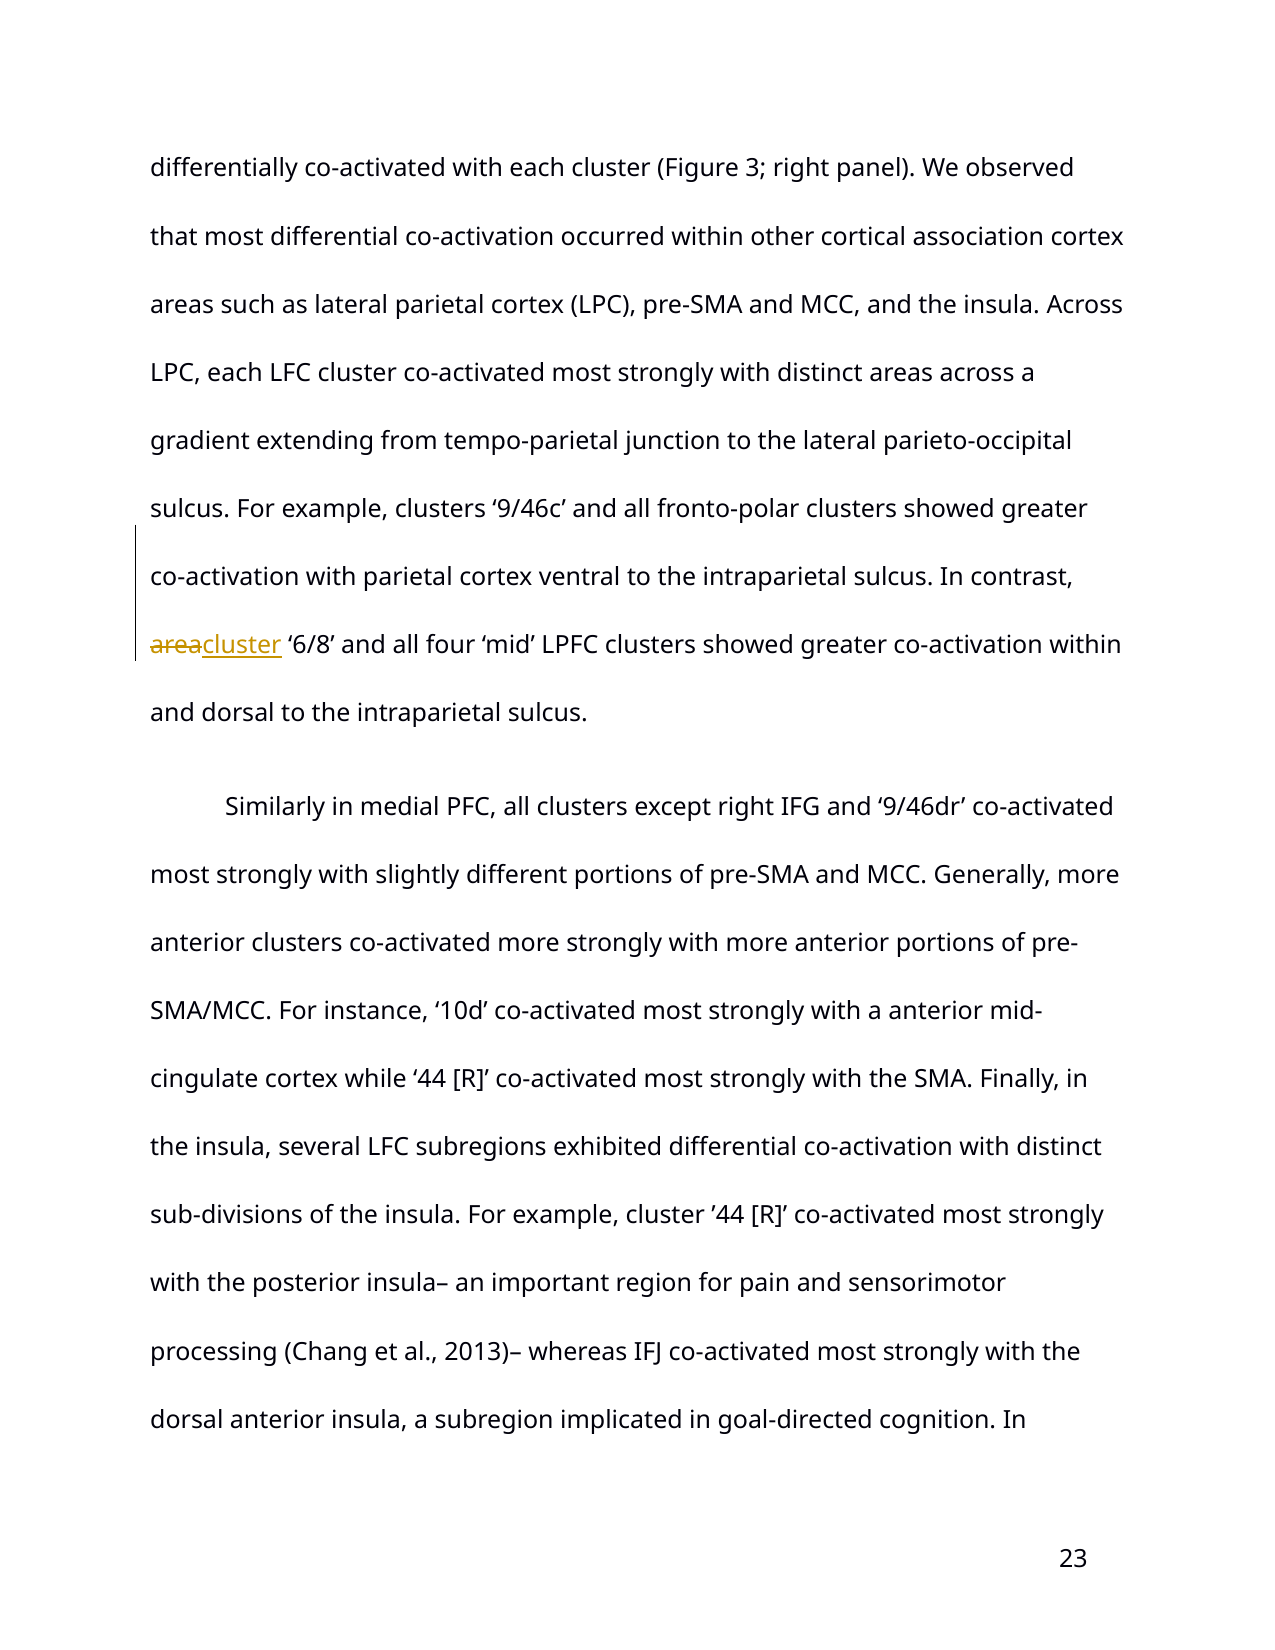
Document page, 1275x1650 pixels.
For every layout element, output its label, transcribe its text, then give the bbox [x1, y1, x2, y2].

text differentially co-activated with each cluster (Figure 3; right panel). We observed that most differential co-activation occurred within other cortical association cortex areas such as lateral parietal cortex (LPC), pre-SMA and MCC, and the insula. Across LPC, each LFC cluster co-activated most strongly with distinct areas across a gradient extending from tempo-parietal junction to the lateral parieto-occipital sulcus. For example, clusters ‘9/46c’ and all fronto-polar clusters showed greater co-activation with parietal cortex ventral to the intraparietal sulcus. In contrast, cluster ‘6/8’ and all four ‘mid’ LPFC clusters showed greater co-activation within and dorsal to the intraparietal sulcus. [150, 150, 1125, 729]
text Similarly in medial PFC, all clusters except right IFG and ‘9/46dr’ co-activated most strongly with slightly different portions of pre-SMA and MCC. Generally, more anterior clusters co-activated more strongly with more anterior portions of pre-SMA/MCC. For instance, ‘10d’ co-activated most strongly with a anterior mid-cingulate cortex while ‘44 [R]’ co-activated most strongly with the SMA. Finally, in the insula, several LFC subregions exhibited differential co-activation with distinct sub-divisions of the insula. For example, cluster ’44 [R]’ co-activated most strongly with the posterior insula– an important region for pain and sensorimotor processing (Chang et al., 2013)– whereas IFJ co-activated most strongly with the dorsal anterior insula, a subregion implicated in goal-directed cognition. In [150, 788, 1125, 1435]
